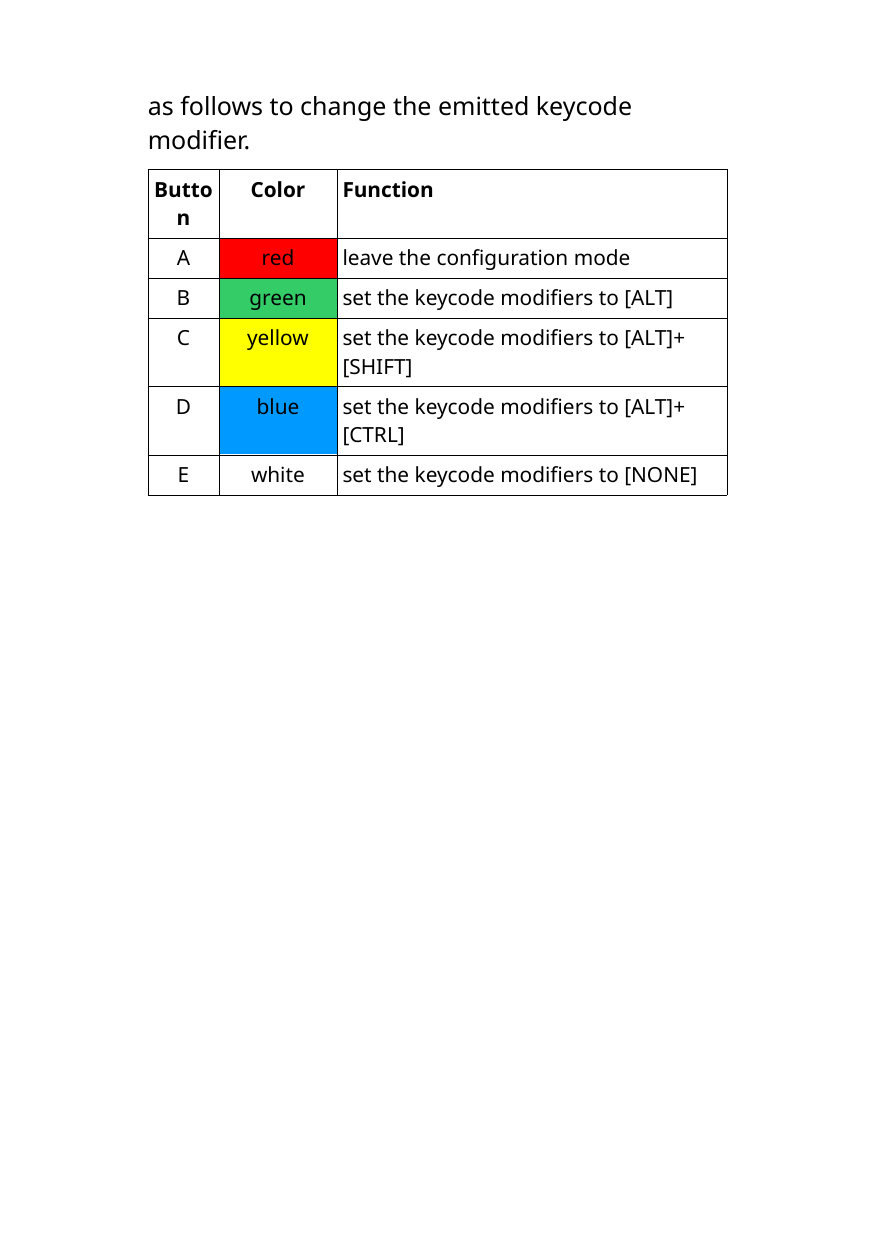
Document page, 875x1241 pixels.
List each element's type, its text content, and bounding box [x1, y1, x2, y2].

table_header Button [149, 170, 219, 238]
table_cell C [149, 319, 219, 386]
text as follows to change the emitted keycode modifier. [148, 88, 726, 157]
table_cell set the keycode modifiers to [ALT] [338, 279, 727, 318]
table_cell A [149, 239, 219, 278]
table_cell set the keycode modifiers to [NONE] [338, 456, 727, 494]
table_cell set the keycode modifiers to [ALT]+[CTRL] [338, 387, 727, 454]
table_header Function [338, 170, 727, 238]
table_cell E [149, 456, 219, 494]
table_cell white [220, 456, 337, 494]
table_cell set the keycode modifiers to [ALT]+[SHIFT] [338, 319, 727, 386]
table_header Color [220, 170, 337, 238]
table_cell yellow [220, 319, 337, 386]
table_cell red [220, 239, 337, 278]
table_cell leave the configuration mode [338, 239, 727, 278]
table_cell B [149, 279, 219, 318]
table_cell green [220, 279, 337, 318]
table_cell D [149, 387, 219, 454]
table_cell blue [220, 387, 337, 454]
